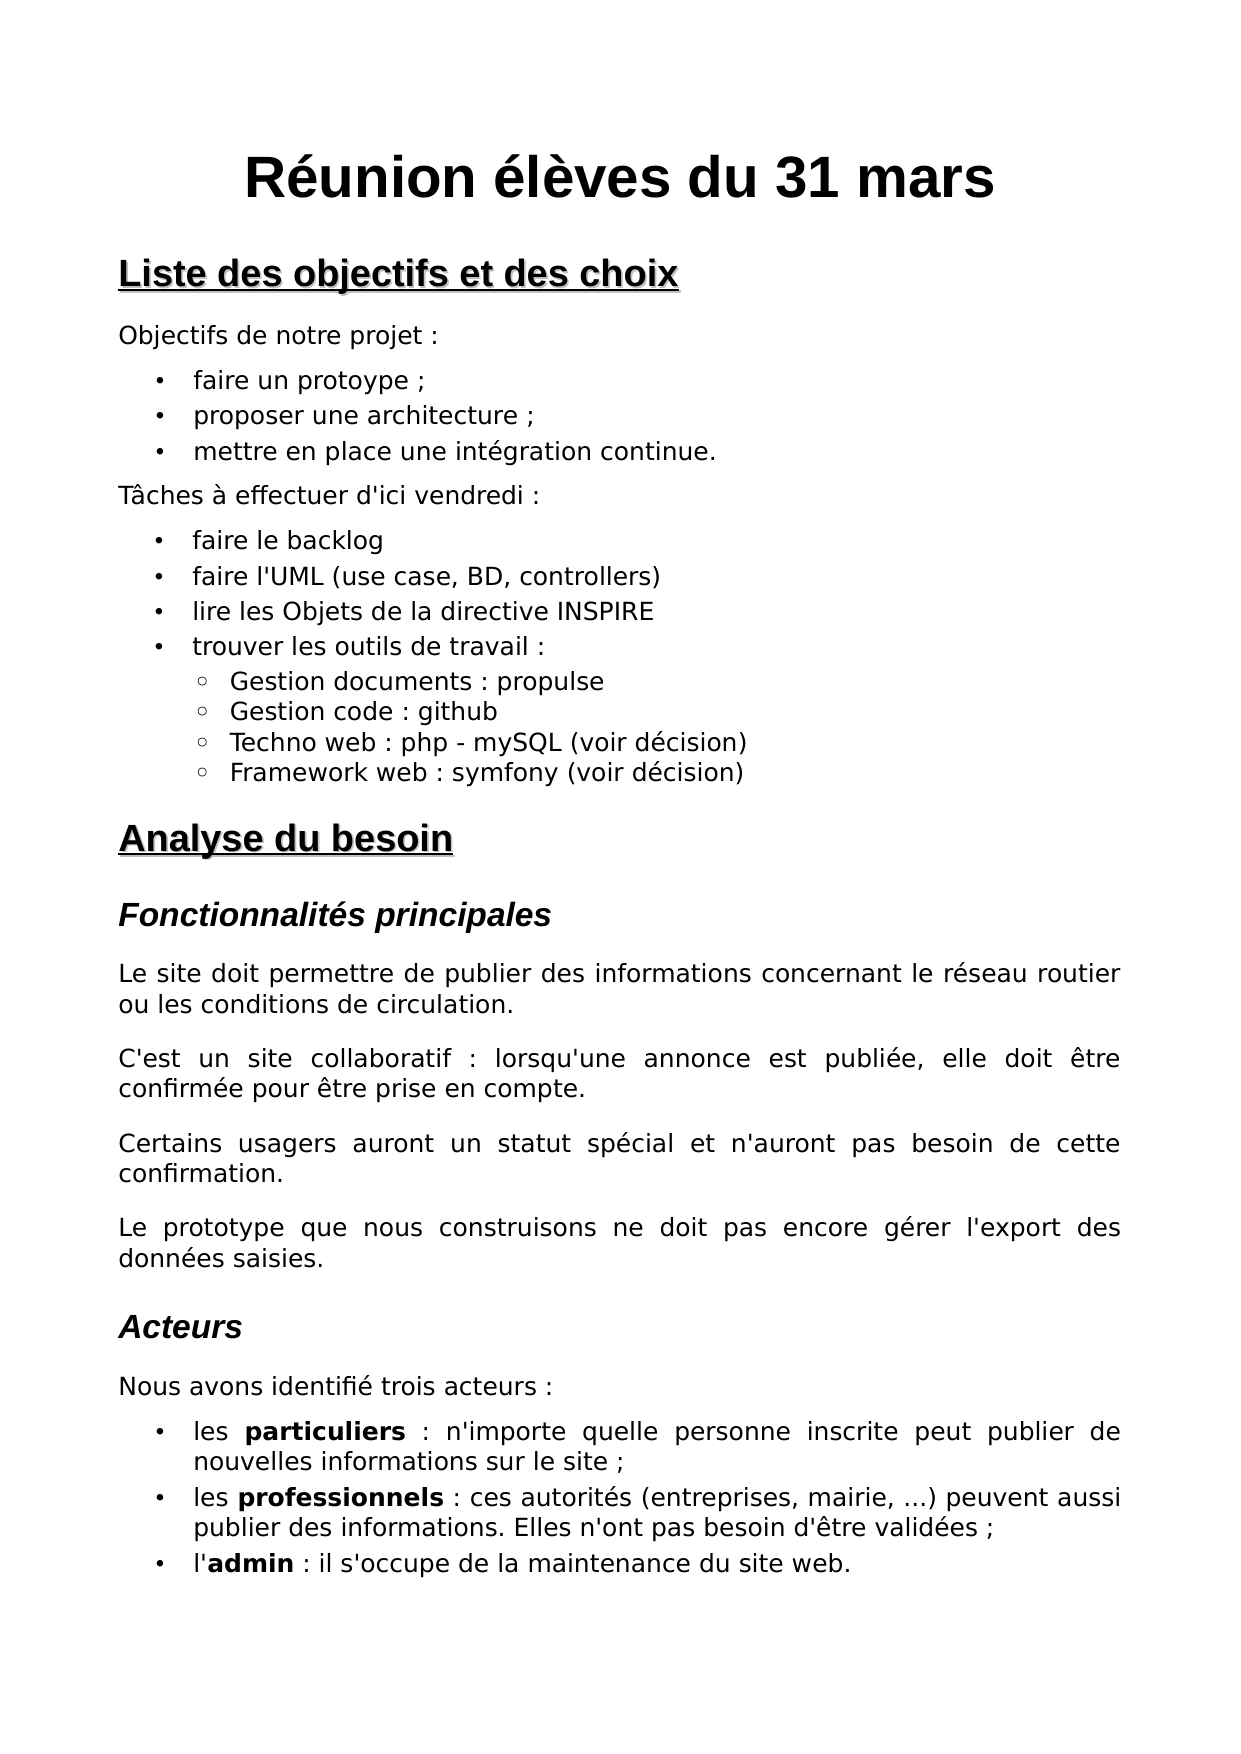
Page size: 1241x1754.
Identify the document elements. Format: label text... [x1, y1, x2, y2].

list Framework web : symfony (voir décision) [192, 758, 1122, 788]
list faire l'UML (use case, BD, controllers) [154, 562, 1122, 591]
subtitle Liste des objectifs et des choix [118, 251, 1122, 295]
list proposer une architecture ; [156, 401, 1122, 430]
list mettre en place une intégration continue. [156, 437, 1122, 466]
text Le site doit permettre de publier des informations concernant le réseau routier ou les conditions de circulation. [118, 959, 1122, 1019]
list faire un protoype ; [156, 366, 1122, 395]
text Tâches à effectuer d'ici vendredi : [118, 481, 1122, 511]
list l'admin : il s'occupe de la maintenance du site web. [156, 1549, 1122, 1578]
list Techno web : php - mySQL (voir décision) [192, 728, 1122, 757]
subtitle Fonctionnalités principales [118, 894, 1122, 933]
list les professionnels : ces autorités (entreprises, mairie, ...) peuvent aussi publier des informations. Elles n'ont pas besoin d'être validées ; [156, 1483, 1122, 1543]
text Nous avons identifié trois acteurs : [118, 1372, 1122, 1401]
list trouver les outils de travail : [154, 632, 1122, 662]
subtitle Acteurs [118, 1307, 1122, 1346]
list Gestion code : github [192, 697, 1122, 726]
list lire les Objets de la directive INSPIRE [154, 597, 1122, 626]
text Objectifs de notre projet : [118, 321, 1122, 350]
subtitle Analyse du besoin [118, 815, 1122, 859]
text C'est un site collaboratif : lorsqu'une annonce est publiée, elle doit être confirmée pour être prise en compte. [118, 1044, 1122, 1104]
title Réunion élèves du 31 mars [118, 143, 1122, 210]
text Certains usagers auront un statut spécial et n'auront pas besoin de cette confirmation. [118, 1129, 1122, 1188]
list Gestion documents : propulse [192, 667, 1122, 696]
text Le prototype que nous construisons ne doit pas encore gérer l'export des données saisies. [118, 1213, 1122, 1273]
list les particuliers : n'importe quelle personne inscrite peut publier de nouvelles informations sur le site ; [156, 1417, 1122, 1477]
list faire le backlog [154, 526, 1122, 555]
